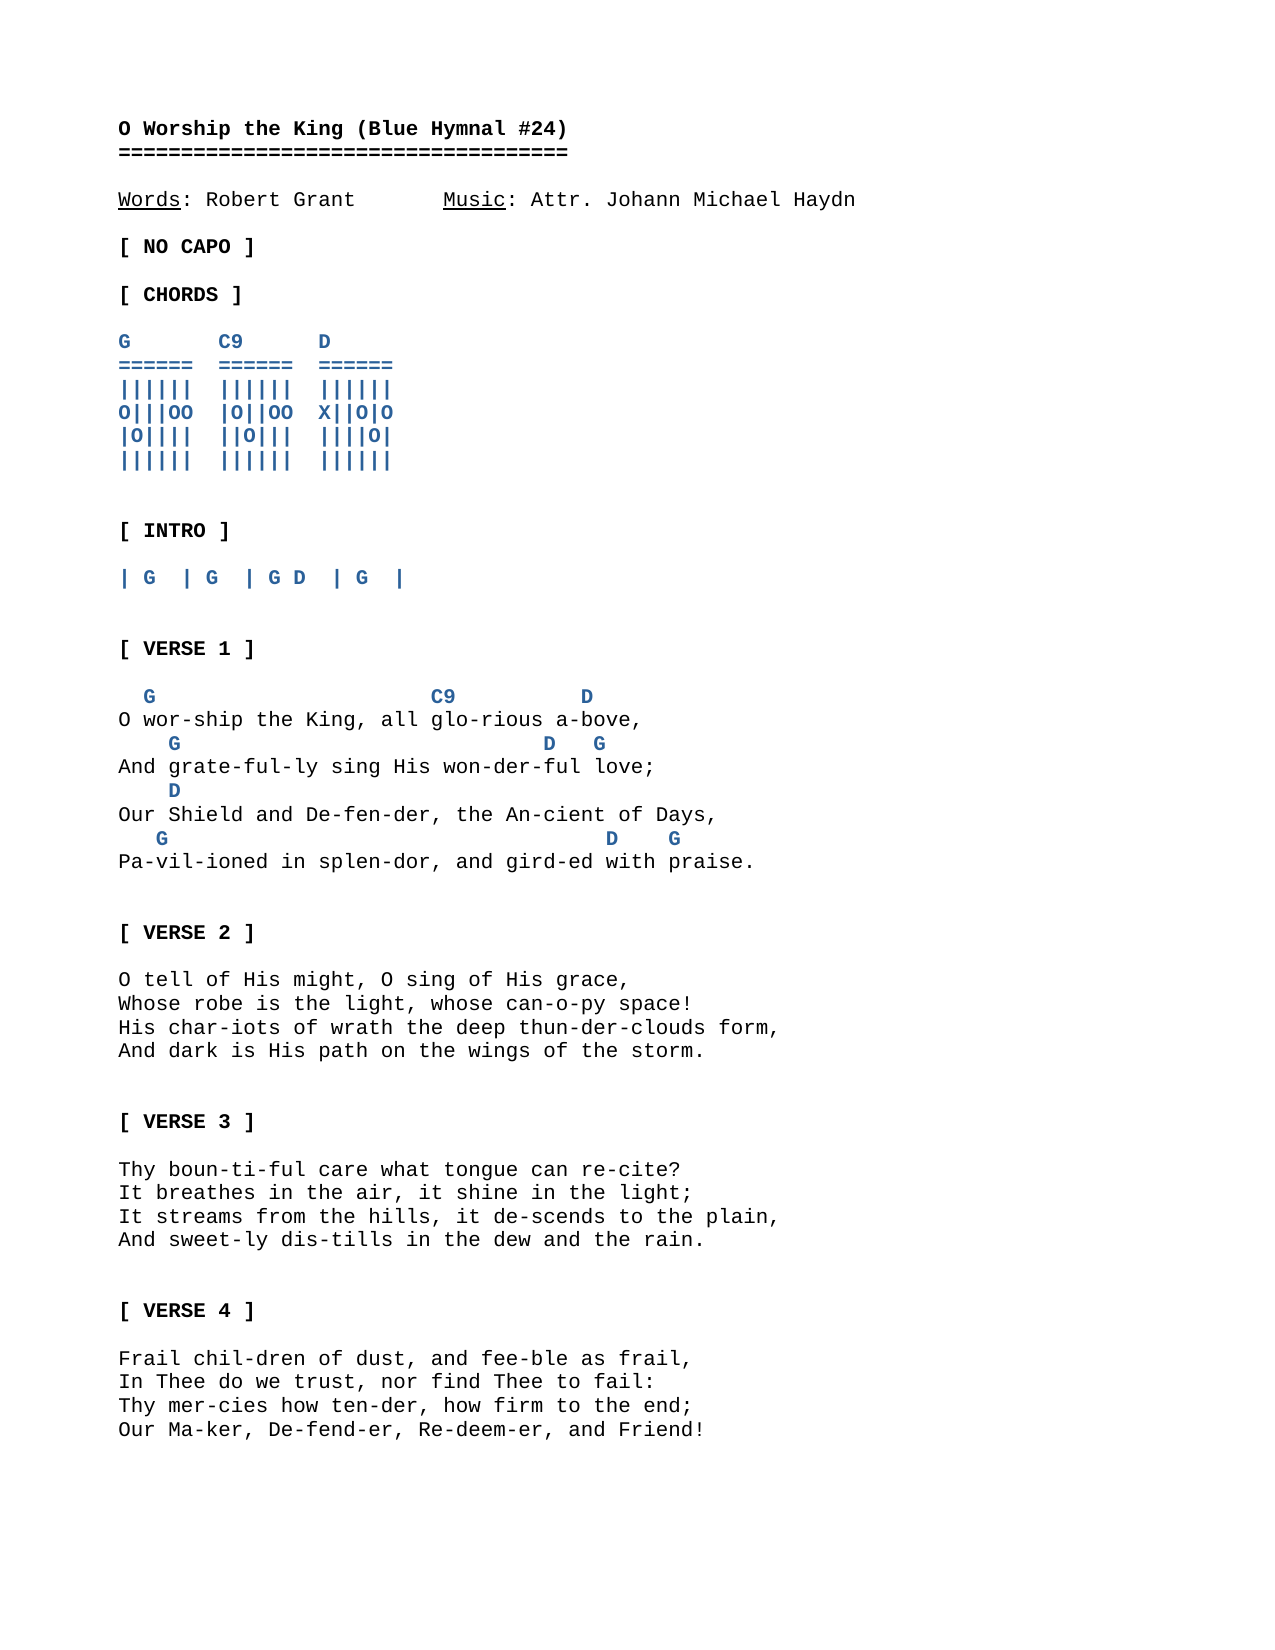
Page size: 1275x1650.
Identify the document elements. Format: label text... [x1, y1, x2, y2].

text |O|||| ||O||| ||||O| [118, 426, 1157, 449]
text It breathes in the air, it shine in the light; [118, 1182, 1157, 1206]
text [ CHORDS ] [118, 284, 1157, 307]
text [ VERSE 1 ] [118, 638, 1157, 662]
text His char-iots of wrath the deep thun-der-clouds form, [118, 1017, 1157, 1040]
text G C9 D [118, 686, 1157, 709]
text G D G [118, 827, 1157, 851]
text [ INTRO ] [118, 520, 1157, 544]
text It streams from the hills, it de-scends to the plain, [118, 1206, 1157, 1229]
text Whose robe is the light, whose can-o-py space! [118, 993, 1157, 1017]
text G C9 D [118, 331, 1157, 354]
text |||||| |||||| |||||| [118, 449, 1157, 473]
text And dark is His path on the wings of the storm. [118, 1040, 1157, 1064]
text And grate-ful-ly sing His won-der-ful love; [118, 757, 1157, 780]
text G D G [118, 733, 1157, 757]
text [ VERSE 2 ] [118, 922, 1157, 946]
text [ VERSE 4 ] [118, 1300, 1157, 1324]
text In Thee do we trust, nor find Thee to fail: [118, 1371, 1157, 1395]
text Our Ma-ker, De-fend-er, Re-deem-er, and Friend! [118, 1419, 1157, 1442]
text [ NO CAPO ] [118, 236, 1157, 260]
text Frail chil-dren of dust, and fee-ble as frail, [118, 1348, 1157, 1371]
text Thy boun-ti-ful care what tongue can re-cite? [118, 1158, 1157, 1182]
text O Worship the King (Blue Hymnal #24) [118, 118, 1157, 142]
text Pa-vil-ioned in splen-dor, and gird-ed with praise. [118, 851, 1157, 875]
text [ VERSE 3 ] [118, 1111, 1157, 1135]
text ==================================== [118, 142, 1157, 165]
text O tell of His might, O sing of His grace, [118, 969, 1157, 993]
text ====== ====== ====== [118, 354, 1157, 378]
text Our Shield and De-fen-der, the An-cient of Days, [118, 804, 1157, 827]
text |||||| |||||| |||||| [118, 378, 1157, 402]
text Thy mer-cies how ten-der, how firm to the end; [118, 1395, 1157, 1419]
text Words: Robert Grant Music: Attr. Johann Michael Haydn [118, 189, 1157, 213]
text D [118, 780, 1157, 804]
text And sweet-ly dis-tills in the dew and the rain. [118, 1229, 1157, 1253]
text | G | G | G D | G | [118, 567, 1157, 591]
text O|||OO |O||OO X||O|O [118, 402, 1157, 426]
text O wor-ship the King, all glo-rious a-bove, [118, 709, 1157, 733]
